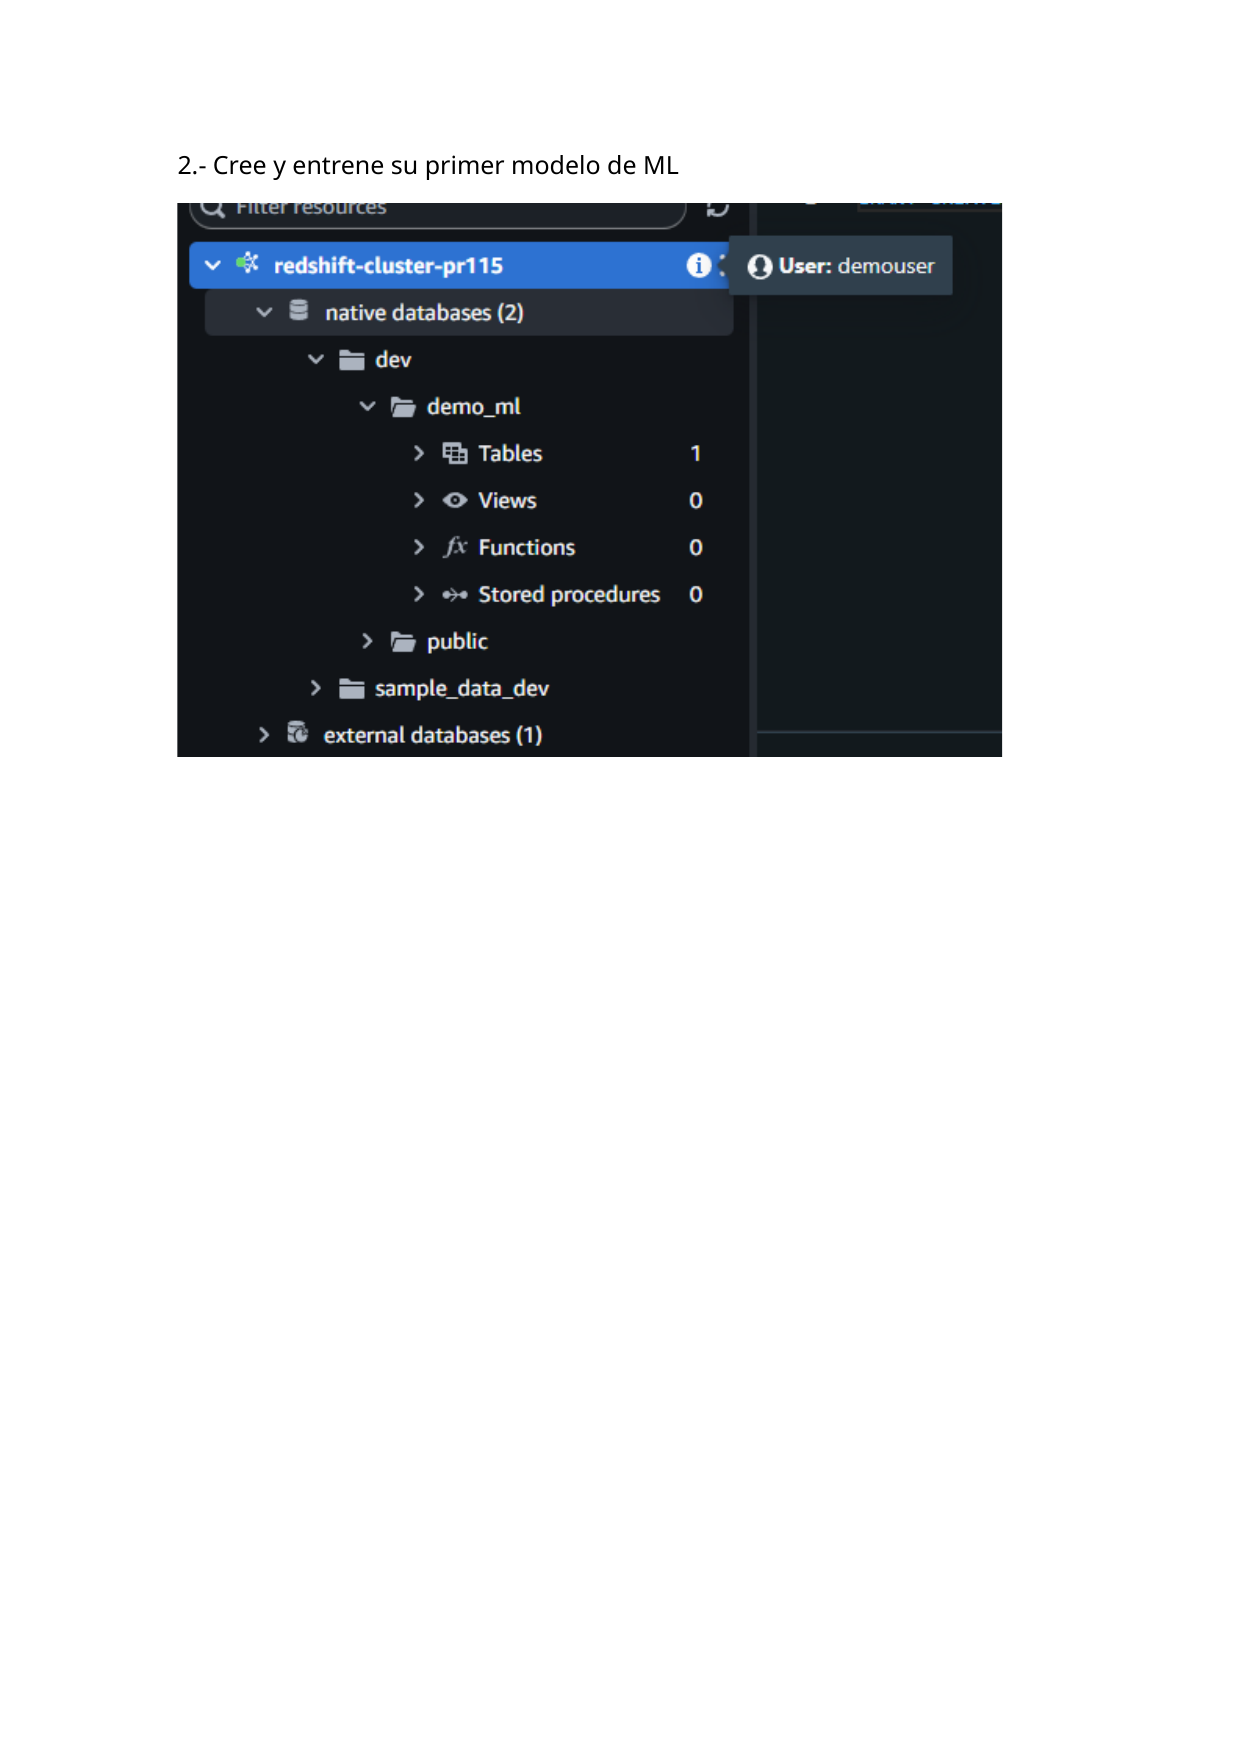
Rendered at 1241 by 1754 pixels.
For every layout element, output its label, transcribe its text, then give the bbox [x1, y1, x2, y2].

text 2.- Cree y entrene su primer modelo de ML [177, 148, 1063, 182]
